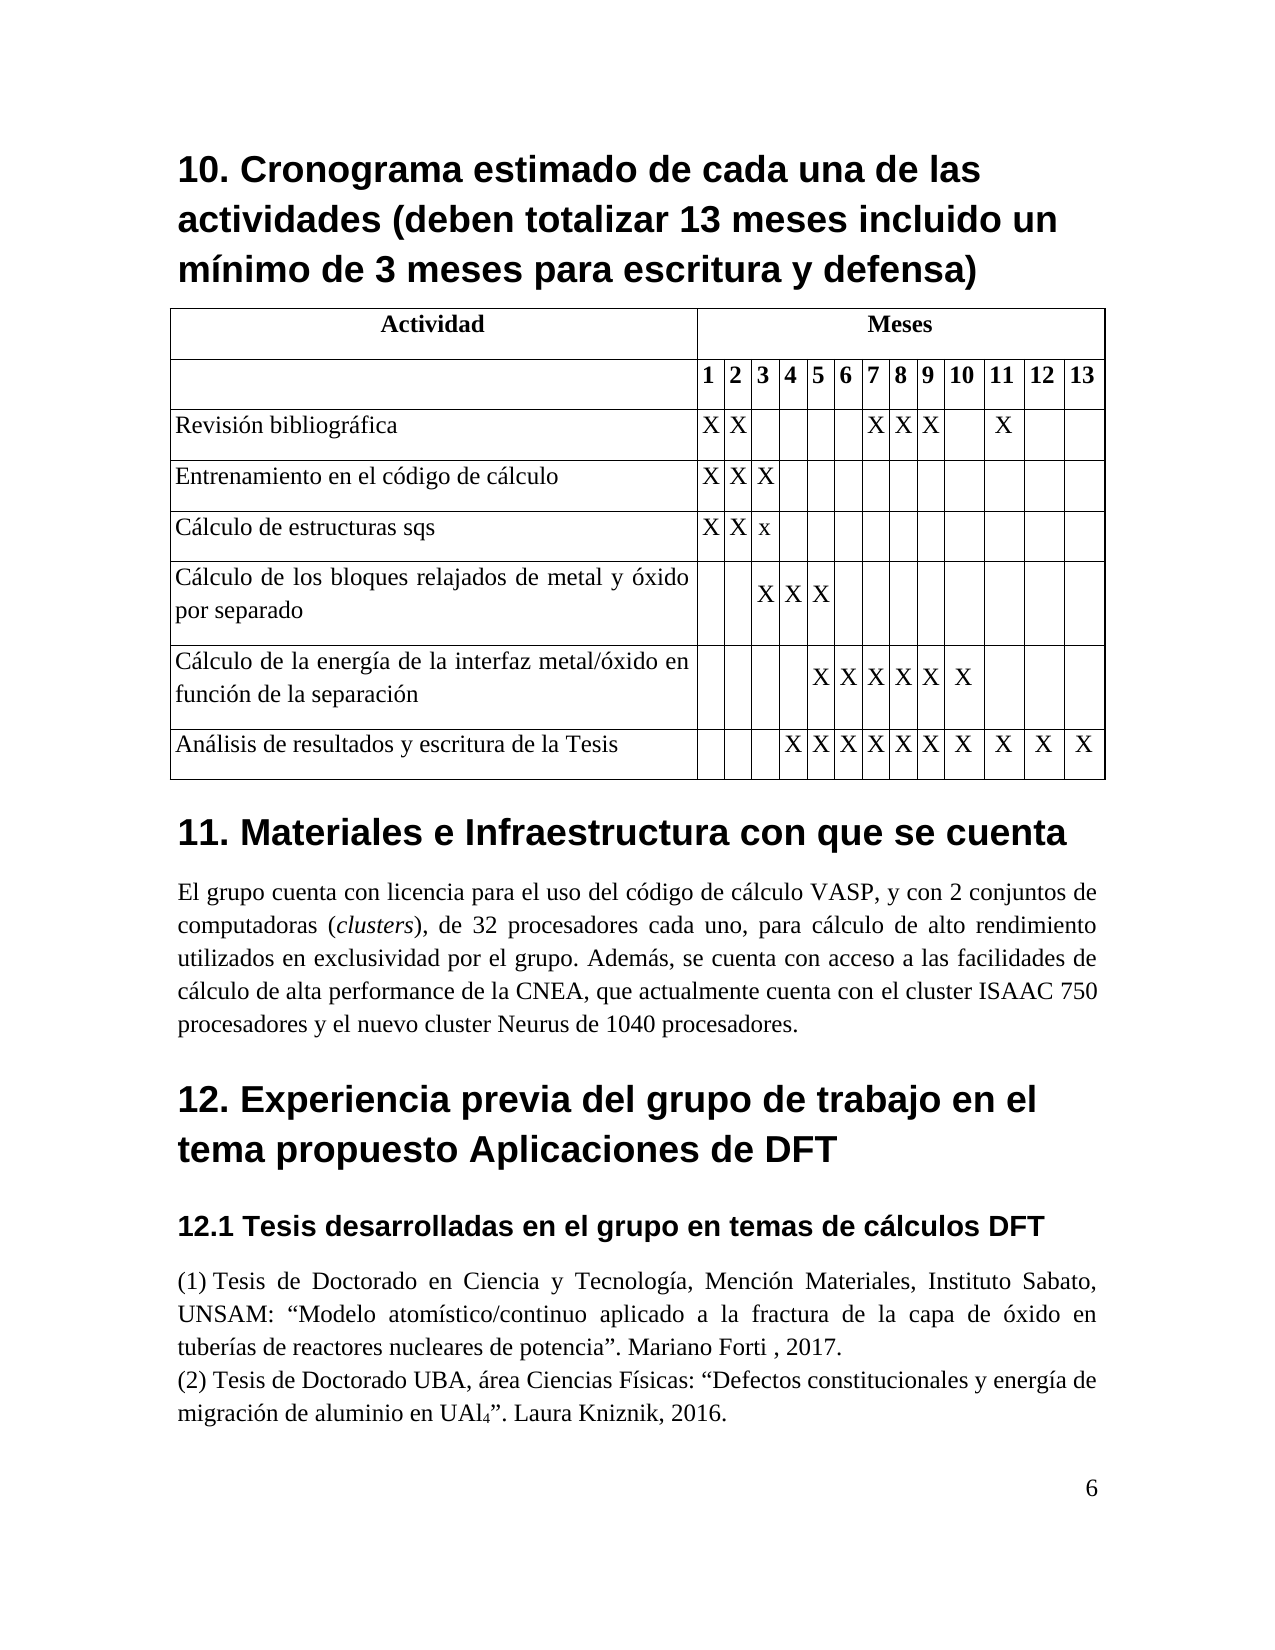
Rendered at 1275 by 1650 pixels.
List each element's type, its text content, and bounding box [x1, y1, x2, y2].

table_cell [1065, 410, 1104, 460]
table_cell X [918, 730, 944, 779]
table_cell [698, 730, 724, 779]
table_cell [752, 410, 779, 460]
table_cell [1025, 512, 1064, 561]
table_cell X [890, 730, 917, 779]
text El grupo cuenta con licencia para el uso del código de cálculo VASP, y con 2 conjuntos de computadoras (clusters), de 32 procesadores cada uno, para cálculo de alto rendimiento utilizados en exclusividad por el grupo. Además, se cuenta con acceso a las facilidades de cálculo de alta performance de la CNEA, que actualmente cuenta con el cluster ISAAC 750 procesadores y el nuevo cluster Neurus de 1040 procesadores. [177, 877, 1098, 1038]
table_cell X [1065, 730, 1104, 779]
table_cell 12 [1025, 360, 1064, 409]
subtitle Materiales e Infraestructura con que se cuenta [177, 810, 1098, 853]
table_cell [171, 360, 697, 409]
subtitle Tesis desarrolladas en el grupo en temas de cálculos DFT [177, 1209, 1098, 1243]
table_cell [780, 410, 807, 460]
table_cell [698, 562, 724, 645]
table_cell [890, 512, 917, 561]
table_cell [1065, 646, 1104, 728]
table_cell [780, 646, 807, 728]
table_cell X [808, 646, 834, 728]
table_cell [1025, 562, 1064, 645]
table_cell [918, 512, 944, 561]
table_cell X [752, 562, 779, 645]
list Tesis de Doctorado en Ciencia y Tecnología, Mención Materiales, Instituto Sabato, UNSAM: “Modelo atomístico/continuo aplicado a la fractura de la capa de óxido en tuberías de reactores nucleares de potencia”. Mariano Forti , 2017. [177, 1266, 1098, 1361]
table_cell [945, 410, 984, 460]
table_cell X [725, 461, 751, 511]
table_cell 5 [808, 360, 834, 409]
table_cell [985, 461, 1024, 511]
table_cell [863, 461, 889, 511]
table_cell [725, 646, 751, 728]
table_header Meses [698, 309, 1104, 359]
table_cell [835, 410, 862, 460]
table_cell [945, 562, 984, 645]
table_cell [863, 512, 889, 561]
table_cell X [808, 730, 834, 779]
table_header Actividad [171, 309, 697, 359]
subtitle Experiencia previa del grupo de trabajo en el tema propuesto Aplicaciones de DFT [177, 1077, 1098, 1170]
table_cell 9 [918, 360, 944, 409]
table_cell X [698, 512, 724, 561]
table_cell 13 [1065, 360, 1104, 409]
table_cell [1065, 562, 1104, 645]
table_cell X [725, 410, 751, 460]
table_cell X [863, 646, 889, 728]
table_cell [752, 646, 779, 728]
table_cell [918, 461, 944, 511]
table_cell X [985, 410, 1024, 460]
table_cell X [890, 410, 917, 460]
table_cell X [945, 730, 984, 779]
table_cell 6 [835, 360, 862, 409]
table_cell [808, 512, 834, 561]
table_cell 7 [863, 360, 889, 409]
table_cell X [1025, 730, 1064, 779]
table_cell [1065, 512, 1104, 561]
table_cell 4 [780, 360, 807, 409]
table_cell [985, 646, 1024, 728]
table_cell Análisis de resultados y escritura de la Tesis [171, 730, 697, 779]
table_cell X [752, 461, 779, 511]
table_cell 3 [752, 360, 779, 409]
table_cell [945, 461, 984, 511]
table_cell X [780, 730, 807, 779]
table_cell [835, 461, 862, 511]
table_cell 8 [890, 360, 917, 409]
table_cell X [780, 562, 807, 645]
subtitle Cronograma estimado de cada una de las actividades (deben totalizar 13 meses incluido un mínimo de 3 meses para escritura y defensa) [177, 148, 1098, 290]
table_cell [1025, 646, 1064, 728]
table_cell Revisión bibliográfica [171, 410, 697, 460]
table_cell Cálculo de la energía de la interfaz metal/óxido en función de la separación [171, 646, 697, 728]
list Tesis de Doctorado UBA, área Ciencias Físicas: “Defectos constitucionales y energía de migración de aluminio en UAl4”. Laura Kniznik, 2016. [177, 1365, 1098, 1427]
table_cell 11 [985, 360, 1024, 409]
table_cell [752, 730, 779, 779]
table_cell [835, 562, 862, 645]
table_cell [780, 512, 807, 561]
table_cell X [985, 730, 1024, 779]
table_cell 2 [725, 360, 751, 409]
table_cell [863, 562, 889, 645]
table_cell Cálculo de los bloques relajados de metal y óxido por separado [171, 562, 697, 645]
table_cell 1 [698, 360, 724, 409]
table_cell X [918, 410, 944, 460]
table_cell X [835, 646, 862, 728]
table_cell [890, 562, 917, 645]
table_cell 10 [945, 360, 984, 409]
table_cell X [698, 410, 724, 460]
table_cell [985, 512, 1024, 561]
table_cell [1025, 461, 1064, 511]
table_cell X [725, 512, 751, 561]
table_cell [780, 461, 807, 511]
table_cell Cálculo de estructuras sqs [171, 512, 697, 561]
table_cell [945, 512, 984, 561]
table_cell [1065, 461, 1104, 511]
table_cell [1025, 410, 1064, 460]
table_cell [835, 512, 862, 561]
table_cell X [863, 410, 889, 460]
table_cell X [808, 562, 834, 645]
table_cell [808, 410, 834, 460]
table_cell [808, 461, 834, 511]
table_cell X [945, 646, 984, 728]
table_cell [918, 562, 944, 645]
table_cell [985, 562, 1024, 645]
table_cell Entrenamiento en el código de cálculo [171, 461, 697, 511]
table_cell x [752, 512, 779, 561]
table_cell X [835, 730, 862, 779]
table_cell X [698, 461, 724, 511]
table_cell [725, 730, 751, 779]
table_cell [725, 562, 751, 645]
table_cell X [890, 646, 917, 728]
table_cell [698, 646, 724, 728]
table_cell X [863, 730, 889, 779]
table_cell [890, 461, 917, 511]
table_cell X [918, 646, 944, 728]
